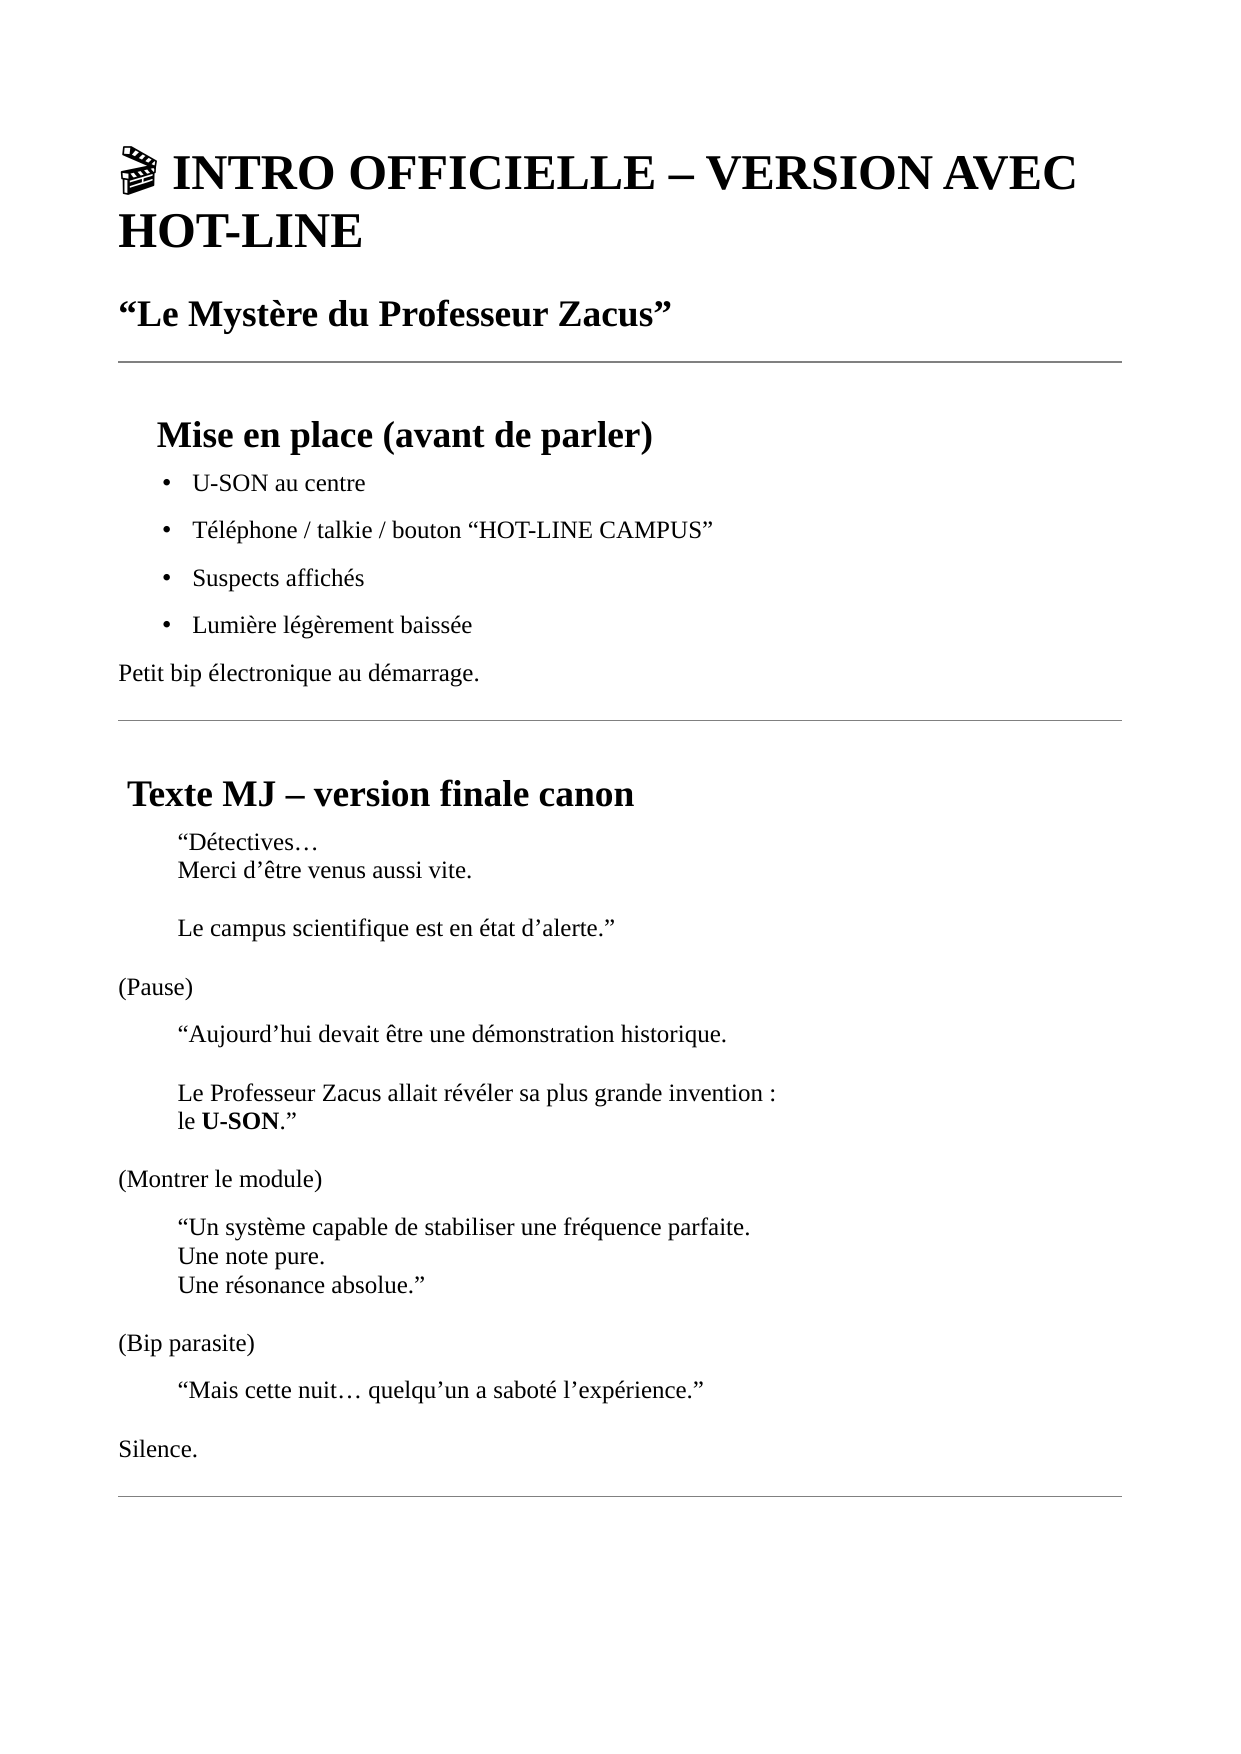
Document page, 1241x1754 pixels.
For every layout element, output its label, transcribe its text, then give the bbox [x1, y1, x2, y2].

list Suspects affichés [162, 563, 1122, 592]
text (Pause) [118, 972, 1122, 1001]
text Petit bip électronique au démarrage. [118, 658, 1122, 687]
subtitle 🎥 Mise en place (avant de parler) [118, 412, 1122, 455]
list Téléphone / talkie / bouton “HOT-LINE CAMPUS” [162, 515, 1122, 544]
text (Montrer le module) [118, 1164, 1122, 1193]
subtitle 🧑‍🔬 Texte MJ – version finale canon [118, 771, 1122, 814]
text Le campus scientifique est en état d’alerte.” [177, 913, 1063, 942]
subtitle “Le Mystère du Professeur Zacus” [118, 291, 1122, 334]
text “Détectives… Merci d’être venus aussi vite. [177, 827, 1063, 884]
text Le Professeur Zacus allait révéler sa plus grande invention : le U-SON.” [177, 1078, 1063, 1135]
list Lumière légèrement baissée [162, 611, 1122, 639]
text Silence. [118, 1434, 1122, 1462]
subtitle 🎬 INTRO OFFICIELLE – VERSION AVEC HOT-LINE [118, 143, 1122, 258]
list U-SON au centre [162, 468, 1122, 497]
text “Aujourd’hui devait être une démonstration historique. [177, 1019, 1063, 1048]
text “Un système capable de stabiliser une fréquence parfaite. Une note pure. Une résonance absolue.” [177, 1212, 1063, 1298]
text (Bip parasite) [118, 1328, 1122, 1357]
text “Mais cette nuit… quelqu’un a saboté l’expérience.” [177, 1376, 1063, 1404]
